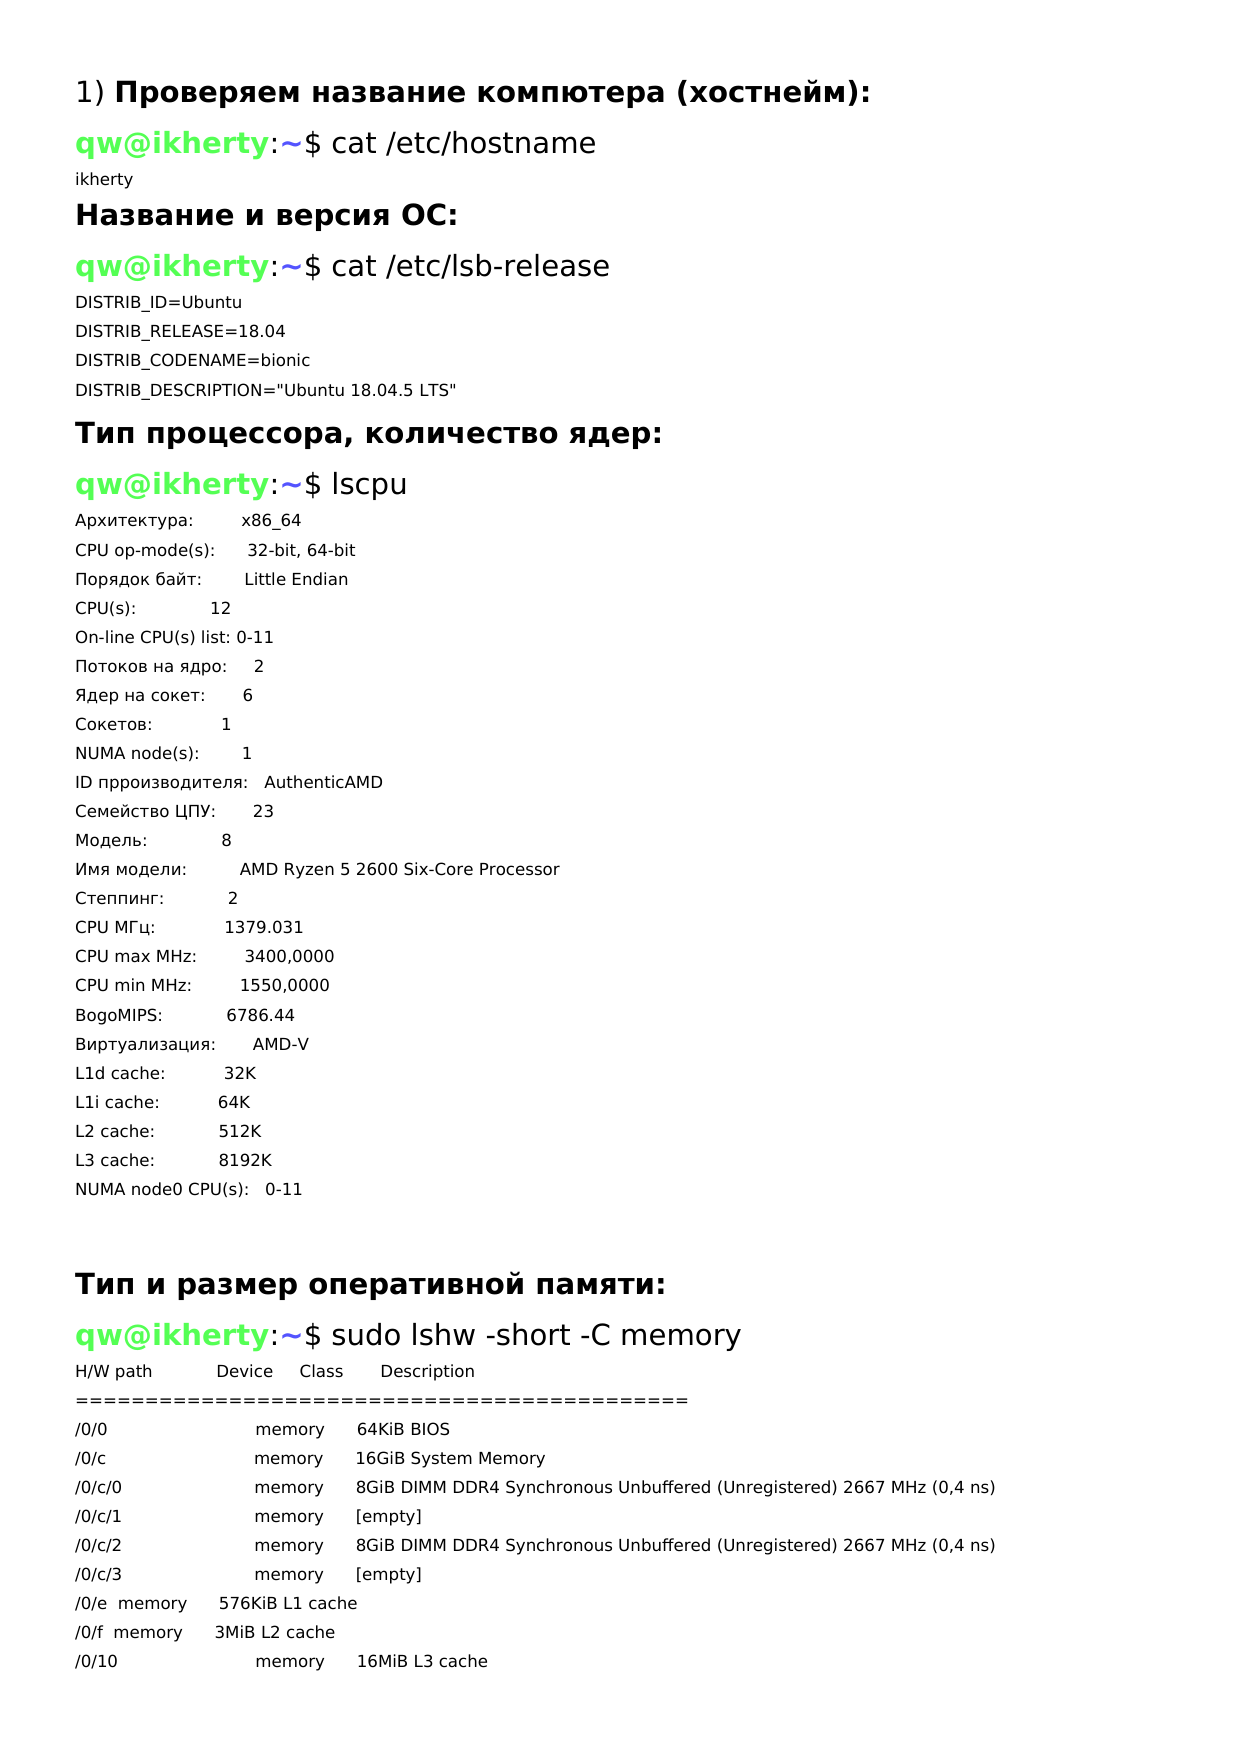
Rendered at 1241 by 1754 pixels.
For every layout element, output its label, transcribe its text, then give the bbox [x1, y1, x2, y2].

text Тип и размер оперативной памяти: [75, 1267, 1165, 1301]
text Название и версия ОС: qw@ikherty:~$ cat /etc/lsb-release DISTRIB_ID=Ubuntu DISTRIB_RELEASE=18.04 DISTRIB_CODENAME=bionic DISTRIB_DESCRIPTION="Ubuntu 18.04.5 LTS" Тип процессора, количество ядер: [75, 199, 1165, 451]
text 1) Проверяем название компютера (хостнейм): [75, 75, 1165, 109]
text qw@ikherty:~$ sudo lshw -short -C memory H/W path Device Class Description ============================================ /0/0 memory 64KiB BIOS /0/c memory 16GiB System Memory /0/c/0 memory 8GiB DIMM DDR4 Synchronous Unbuffered (Unregistered) 2667 MHz (0,4 ns) /0/c/1 memory [empty] /0/c/2 memory 8GiB DIMM DDR4 Synchronous Unbuffered (Unregistered) 2667 MHz (0,4 ns) /0/c/3 memory [empty] /0/e memory 576KiB L1 cache /0/f memory 3MiB L2 cache /0/10 memory 16MiB L3 cache [75, 1318, 1165, 1672]
text qw@ikherty:~$ cat /etc/hostname ikherty [75, 126, 1165, 189]
text qw@ikherty:~$ lscpu Архитектура: x86_64 CPU op-mode(s): 32-bit, 64-bit Порядок байт: Little Endian CPU(s): 12 On-line CPU(s) list: 0-11 Потоков на ядро: 2 Ядер на сокет: 6 Сокетов: 1 NUMA node(s): 1 ID прроизводителя: AuthenticAMD Семейство ЦПУ: 23 Модель: 8 Имя модели: AMD Ryzen 5 2600 Six-Core Processor Степпинг: 2 CPU МГц: 1379.031 CPU max MHz: 3400,0000 CPU min MHz: 1550,0000 BogoMIPS: 6786.44 Виртуализация: AMD-V L1d cache: 32K L1i cache: 64K L2 cache: 512K L3 cache: 8192K NUMA node0 CPU(s): 0-11 [75, 468, 1165, 1250]
